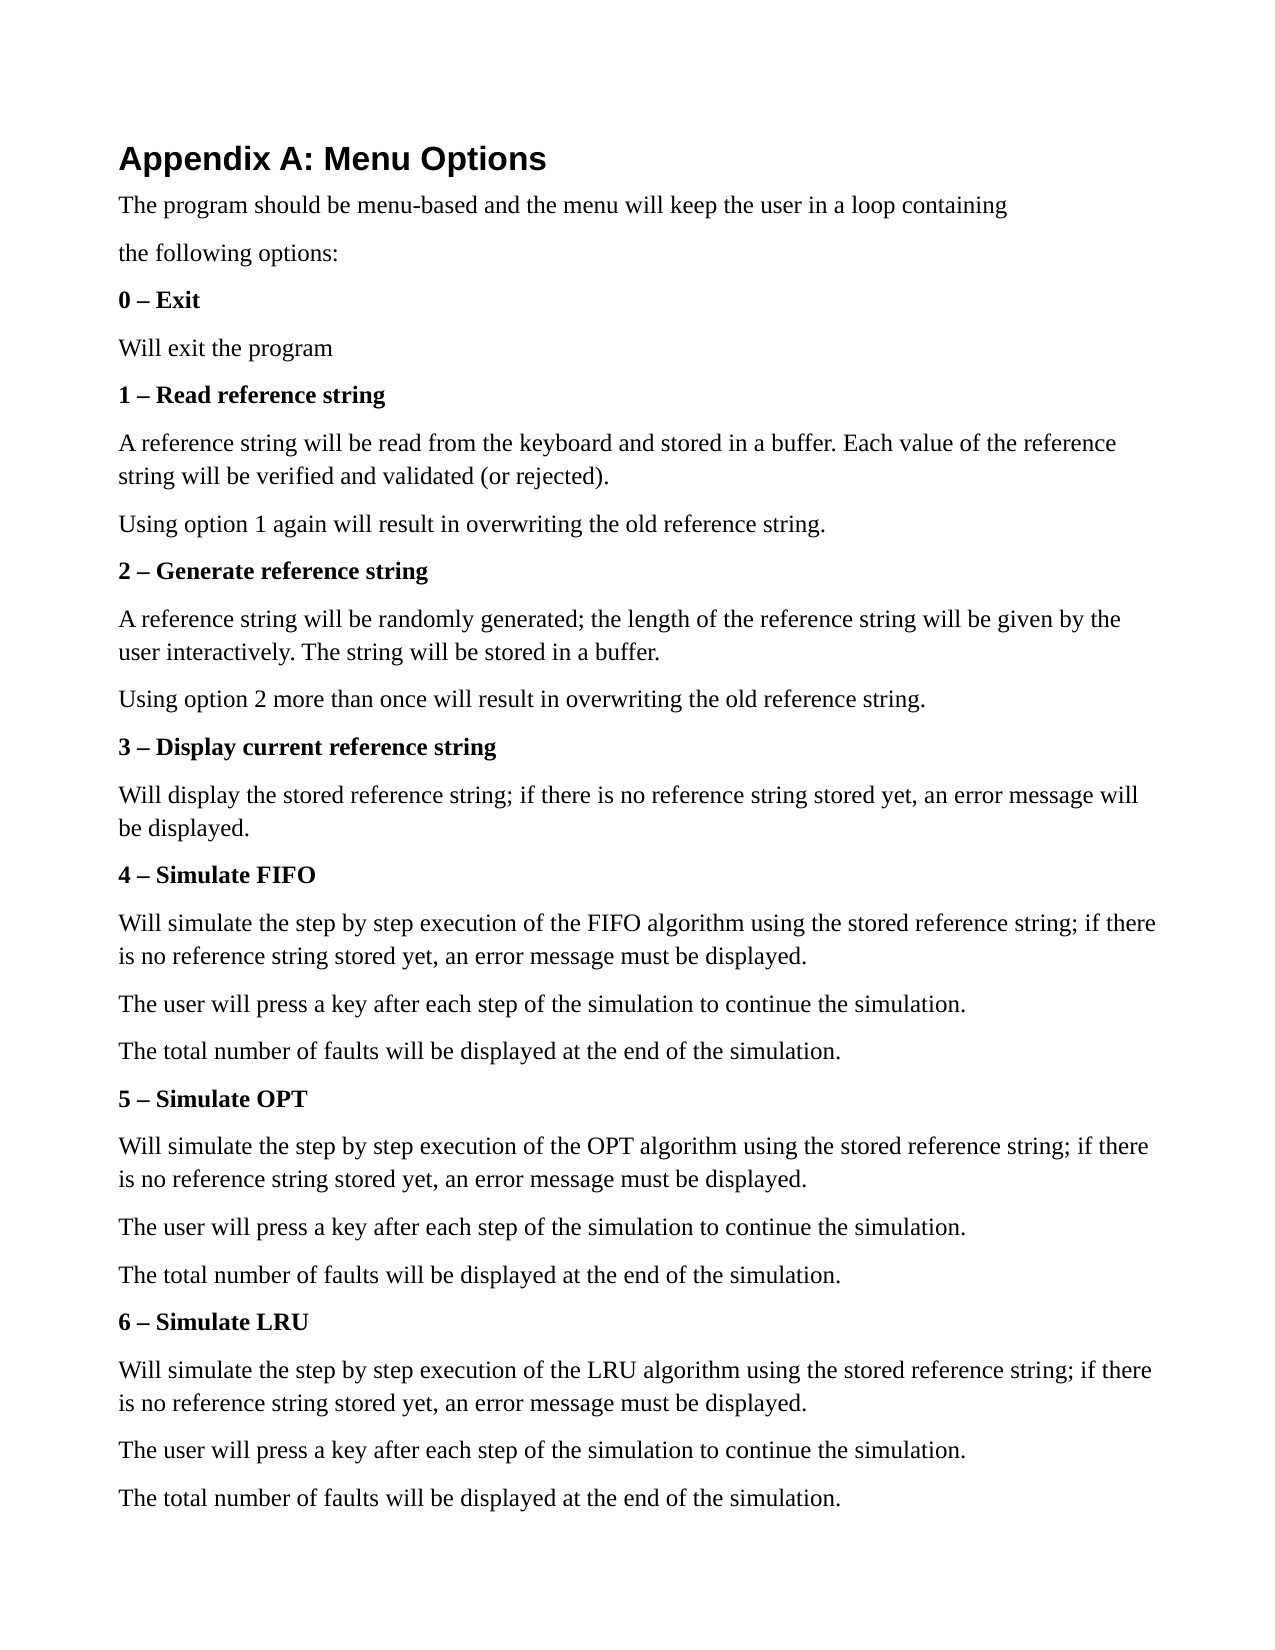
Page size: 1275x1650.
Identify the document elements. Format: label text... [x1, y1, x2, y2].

text The total number of faults will be displayed at the end of the simulation. [118, 1483, 1157, 1512]
text 5 – Simulate OPT [118, 1084, 1157, 1113]
text 2 – Generate reference string [118, 556, 1157, 585]
text The user will press a key after each step of the simulation to continue the simulation. [118, 989, 1157, 1017]
text 4 – Simulate FIFO [118, 860, 1157, 889]
text A reference string will be randomly generated; the length of the reference string will be given by the user interactively. The string will be stored in a buffer. [118, 604, 1157, 666]
text the following options: [118, 238, 1157, 266]
text 1 – Read reference string [118, 381, 1157, 409]
text Using option 1 again will result in overwriting the old reference string. [118, 509, 1157, 537]
text Will simulate the step by step execution of the OPT algorithm using the stored reference string; if there is no reference string stored yet, an error message must be displayed. [118, 1131, 1157, 1193]
text The total number of faults will be displayed at the end of the simulation. [118, 1036, 1157, 1065]
text A reference string will be read from the keyboard and stored in a buffer. Each value of the reference string will be verified and validated (or rejected). [118, 428, 1157, 490]
subtitle Appendix A: Menu Options [118, 139, 1157, 178]
text 6 – Simulate LRU [118, 1307, 1157, 1336]
text The program should be menu-based and the menu will keep the user in a loop containing [118, 190, 1157, 219]
text Will exit the program [118, 333, 1157, 362]
text The user will press a key after each step of the simulation to continue the simulation. [118, 1212, 1157, 1241]
text The total number of faults will be displayed at the end of the simulation. [118, 1260, 1157, 1288]
text The user will press a key after each step of the simulation to continue the simulation. [118, 1436, 1157, 1464]
text 3 – Display current reference string [118, 732, 1157, 761]
text 0 – Exit [118, 285, 1157, 314]
text Will display the stored reference string; if there is no reference string stored yet, an error message will be displayed. [118, 780, 1157, 842]
text Using option 2 more than once will result in overwriting the old reference string. [118, 684, 1157, 713]
text Will simulate the step by step execution of the LRU algorithm using the stored reference string; if there is no reference string stored yet, an error message must be displayed. [118, 1355, 1157, 1417]
text Will simulate the step by step execution of the FIFO algorithm using the stored reference string; if there is no reference string stored yet, an error message must be displayed. [118, 908, 1157, 970]
